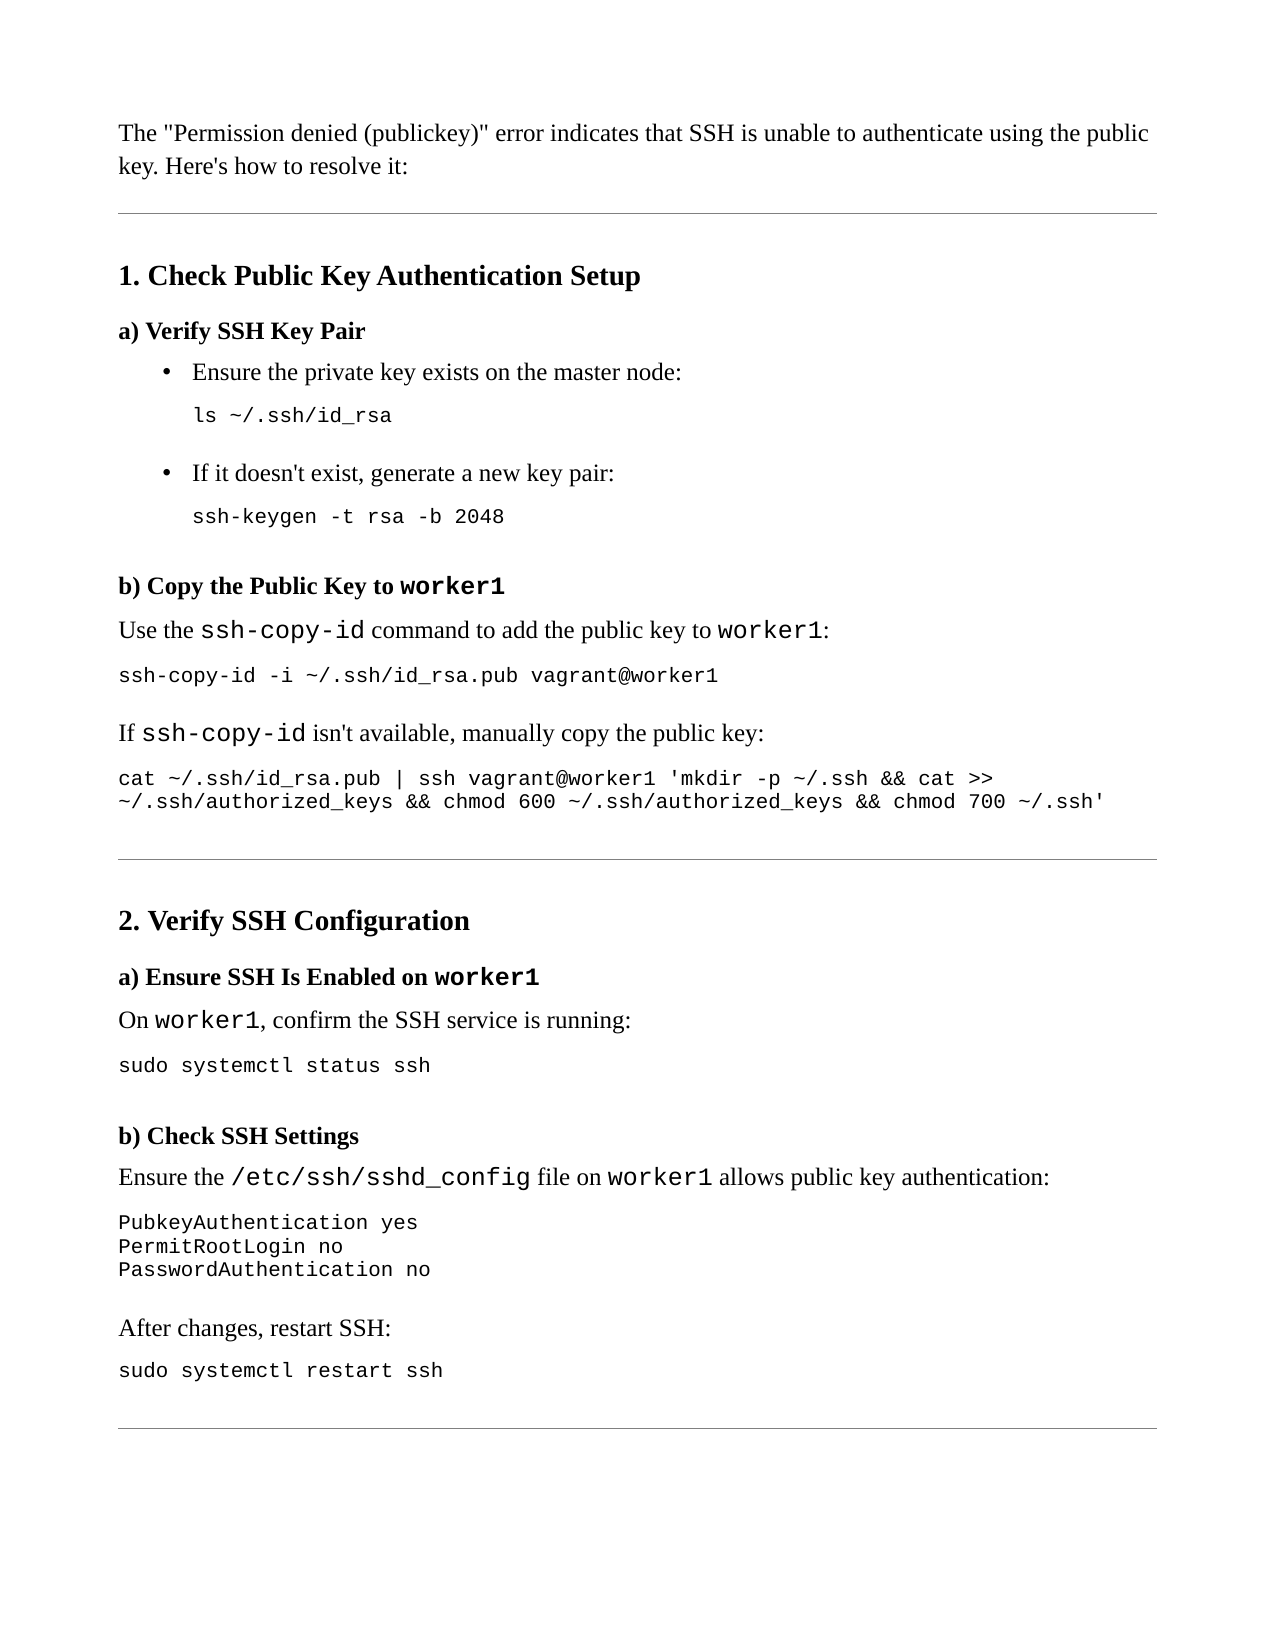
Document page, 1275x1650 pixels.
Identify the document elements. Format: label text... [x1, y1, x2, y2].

subtitle 2. Verify SSH Configuration [118, 903, 1157, 937]
subtitle b) Check SSH Settings [118, 1121, 1157, 1150]
subtitle 1. Check Public Key Authentication Setup [118, 258, 1157, 291]
text sudo systemctl status ssh [118, 1055, 1157, 1079]
text If ssh-copy-id isn't available, manually copy the public key: [118, 718, 1157, 749]
text PasswordAuthentication no [118, 1259, 1157, 1283]
text sudo systemctl restart ssh [118, 1360, 1157, 1384]
text On worker1, confirm the SSH service is running: [118, 1005, 1157, 1036]
subtitle a) Verify SSH Key Pair [118, 316, 1157, 345]
text cat ~/.ssh/id_rsa.pub | ssh vagrant@worker1 'mkdir -p ~/.ssh && cat >> ~/.ssh/authorized_keys && chmod 600 ~/.ssh/authorized_keys && chmod 700 ~/.ssh' [118, 768, 1157, 815]
subtitle a) Ensure SSH Is Enabled on worker1 [118, 962, 1157, 993]
subtitle b) Copy the Public Key to worker1 [118, 571, 1157, 602]
text After changes, restart SSH: [118, 1313, 1157, 1341]
text ssh-copy-id -i ~/.ssh/id_rsa.pub vagrant@worker1 [118, 665, 1157, 688]
list ssh-keygen -t rsa -b 2048 [162, 506, 1157, 529]
list ls ~/.ssh/id_rsa [162, 405, 1157, 429]
list Ensure the private key exists on the master node: [162, 357, 1157, 386]
text Use the ssh-copy-id command to add the public key to worker1: [118, 615, 1157, 646]
text The "Permission denied (publickey)" error indicates that SSH is unable to authenticate using the public key. Here's how to resolve it: [118, 118, 1157, 180]
text PermitRootLogin no [118, 1236, 1157, 1259]
text PubkeyAuthentication yes [118, 1212, 1157, 1236]
list If it doesn't exist, generate a new key pair: [162, 458, 1157, 487]
text Ensure the /etc/ssh/sshd_config file on worker1 allows public key authentication: [118, 1162, 1157, 1193]
